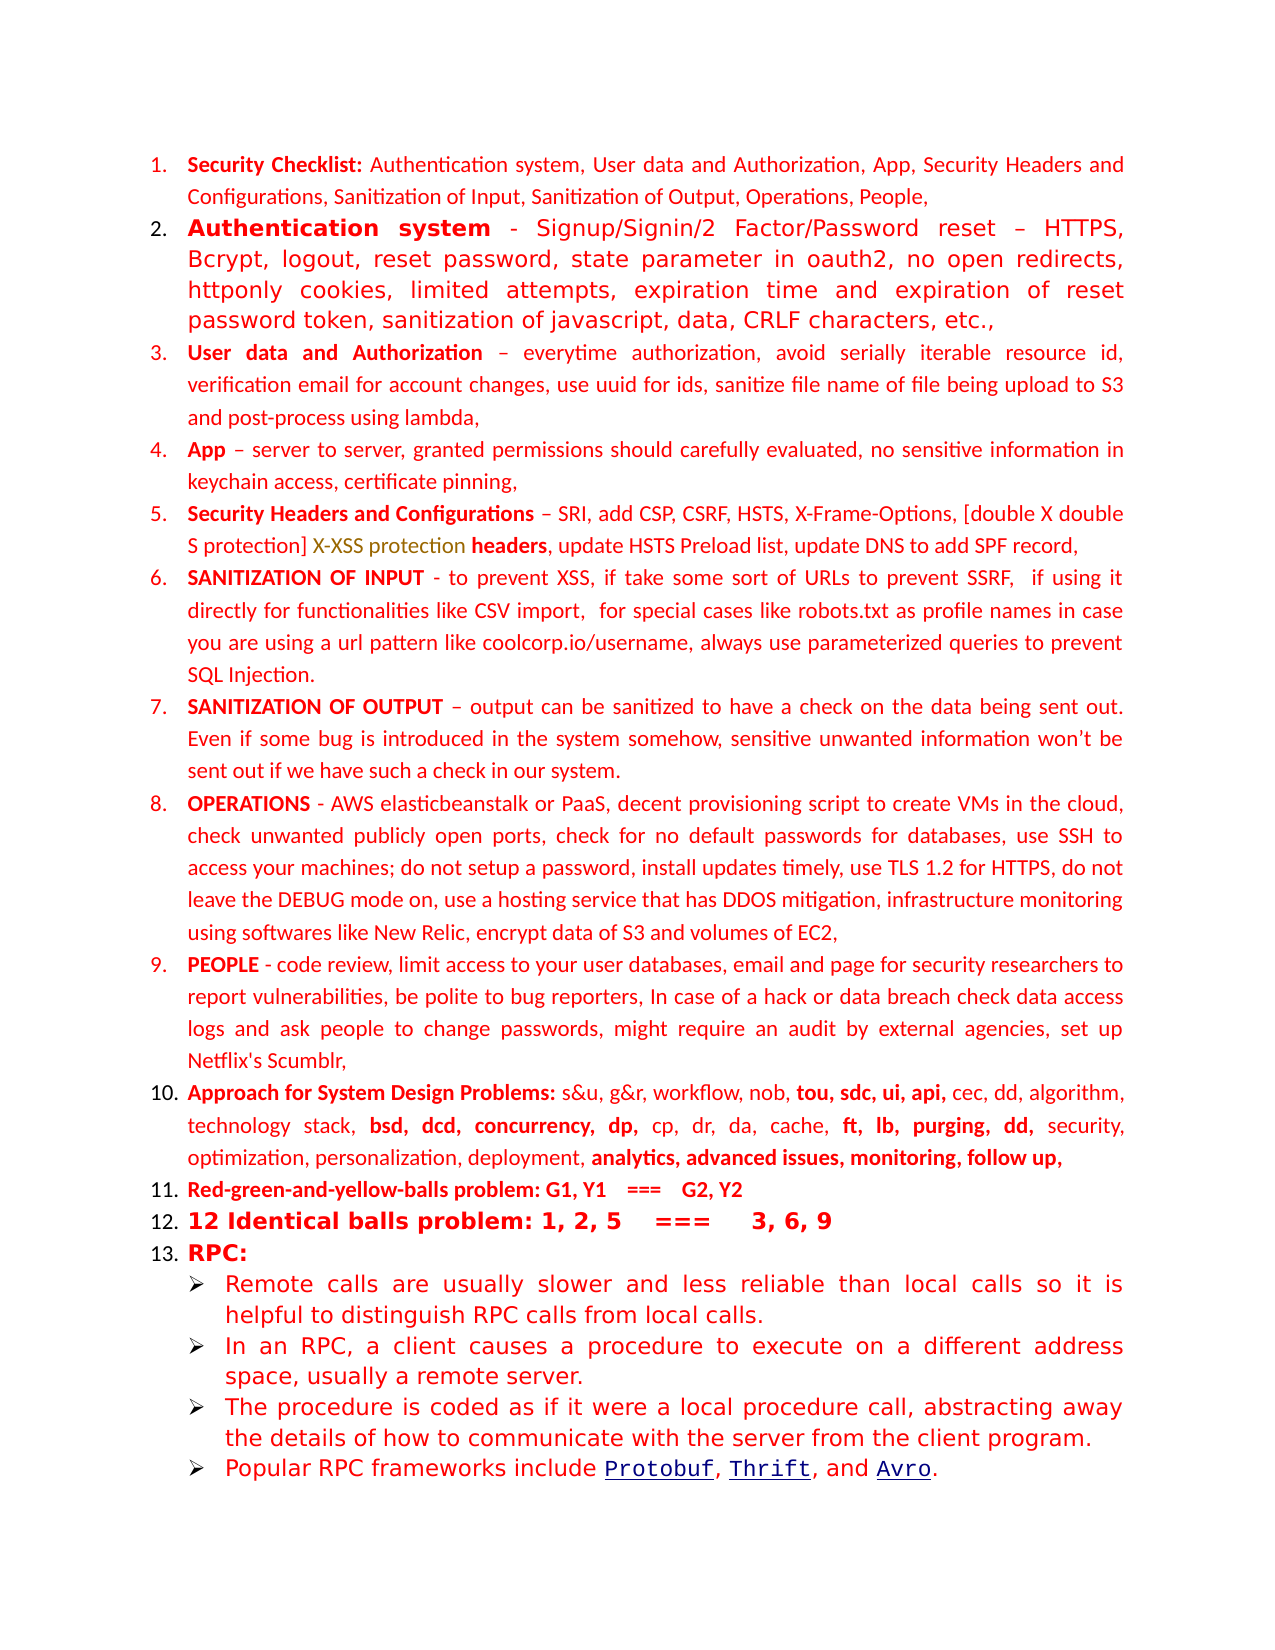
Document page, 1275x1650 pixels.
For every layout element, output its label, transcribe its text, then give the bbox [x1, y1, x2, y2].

list OPERATIONS - AWS elasticbeanstalk or PaaS, decent provisioning script to create VMs in the cloud, check unwanted publicly open ports, check for no default passwords for databases, use SSH to access your machines; do not setup a password, install updates timely, use TLS 1.2 for HTTPS, do not leave the DEBUG mode on, use a hosting service that has DDOS mitigation, infrastructure monitoring using softwares like New Relic, encrypt data of S3 and volumes of EC2, [150, 789, 1125, 946]
list SANITIZATION OF OUTPUT – output can be sanitized to have a check on the data being sent out. Even if some bug is introduced in the system somehow, sensitive unwanted information won’t be sent out if we have such a check in our system. [150, 692, 1125, 785]
list In an RPC, a client causes a procedure to execute on a different address space, usually a remote server. [187, 1333, 1125, 1390]
list Remote calls are usually slower and less reliable than local calls so it is helpful to distinguish RPC calls from local calls. [187, 1272, 1125, 1329]
list PEOPLE - code review, limit access to your user databases, email and page for security researchers to report vulnerabilities, be polite to bug reporters, In case of a hack or data breach check data access logs and ask people to change passwords, might require an audit by external agencies, set up Netflix's Scumblr, [150, 950, 1125, 1074]
list Approach for System Design Problems: s&u, g&r, workflow, nob, tou, sdc, ui, api, cec, dd, algorithm, technology stack, bsd, dcd, concurrency, dp, cp, dr, da, cache, ft, lb, purging, dd, security, optimization, personalization, deployment, analytics, advanced issues, monitoring, follow up, [150, 1078, 1125, 1171]
list Security Checklist: Authentication system, User data and Authorization, App, Security Headers and Configurations, Sanitization of Input, Sanitization of Output, Operations, People, [150, 150, 1125, 210]
list User data and Authorization – everytime authorization, avoid serially iterable resource id, verification email for account changes, use uuid for ids, sanitize file name of file being upload to S3 and post-process using lambda, [150, 338, 1125, 431]
list Security Headers and Configurations – SRI, add CSP, CSRF, HSTS, X-Frame-Options, [double X double S protection] X-XSS protection headers, update HSTS Preload list, update DNS to add SPF record, [150, 499, 1125, 559]
list Popular RPC frameworks include Protobuf, Thrift, and Avro. [187, 1455, 1125, 1483]
list 12 Identical balls problem: 1, 2, 5 === 3, 6, 9 [150, 1207, 1125, 1235]
list App – server to server, granted permissions should carefully evaluated, no sensitive information in keychain access, certificate pinning, [150, 435, 1125, 495]
list Red-green-and-yellow-balls problem: G1, Y1 === G2, Y2 [150, 1175, 1125, 1203]
list SANITIZATION OF INPUT - to prevent XSS, if take some sort of URLs to prevent SSRF, if using it directly for functionalities like CSV import, for special cases like robots.txt as profile names in case you are using a url pattern like coolcorp.io/username, always use parameterized queries to prevent SQL Injection. [150, 563, 1125, 688]
list Authentication system - Signup/Signin/2 Factor/Password reset – HTTPS, Bcrypt, logout, reset password, state parameter in oauth2, no open redirects, httponly cookies, limited attempts, expiration time and expiration of reset password token, sanitization of javascript, data, CRLF characters, etc., [150, 214, 1125, 334]
list The procedure is coded as if it were a local procedure call, abstracting away the details of how to communicate with the server from the client program. [187, 1394, 1125, 1451]
list RPC: [150, 1239, 1125, 1267]
